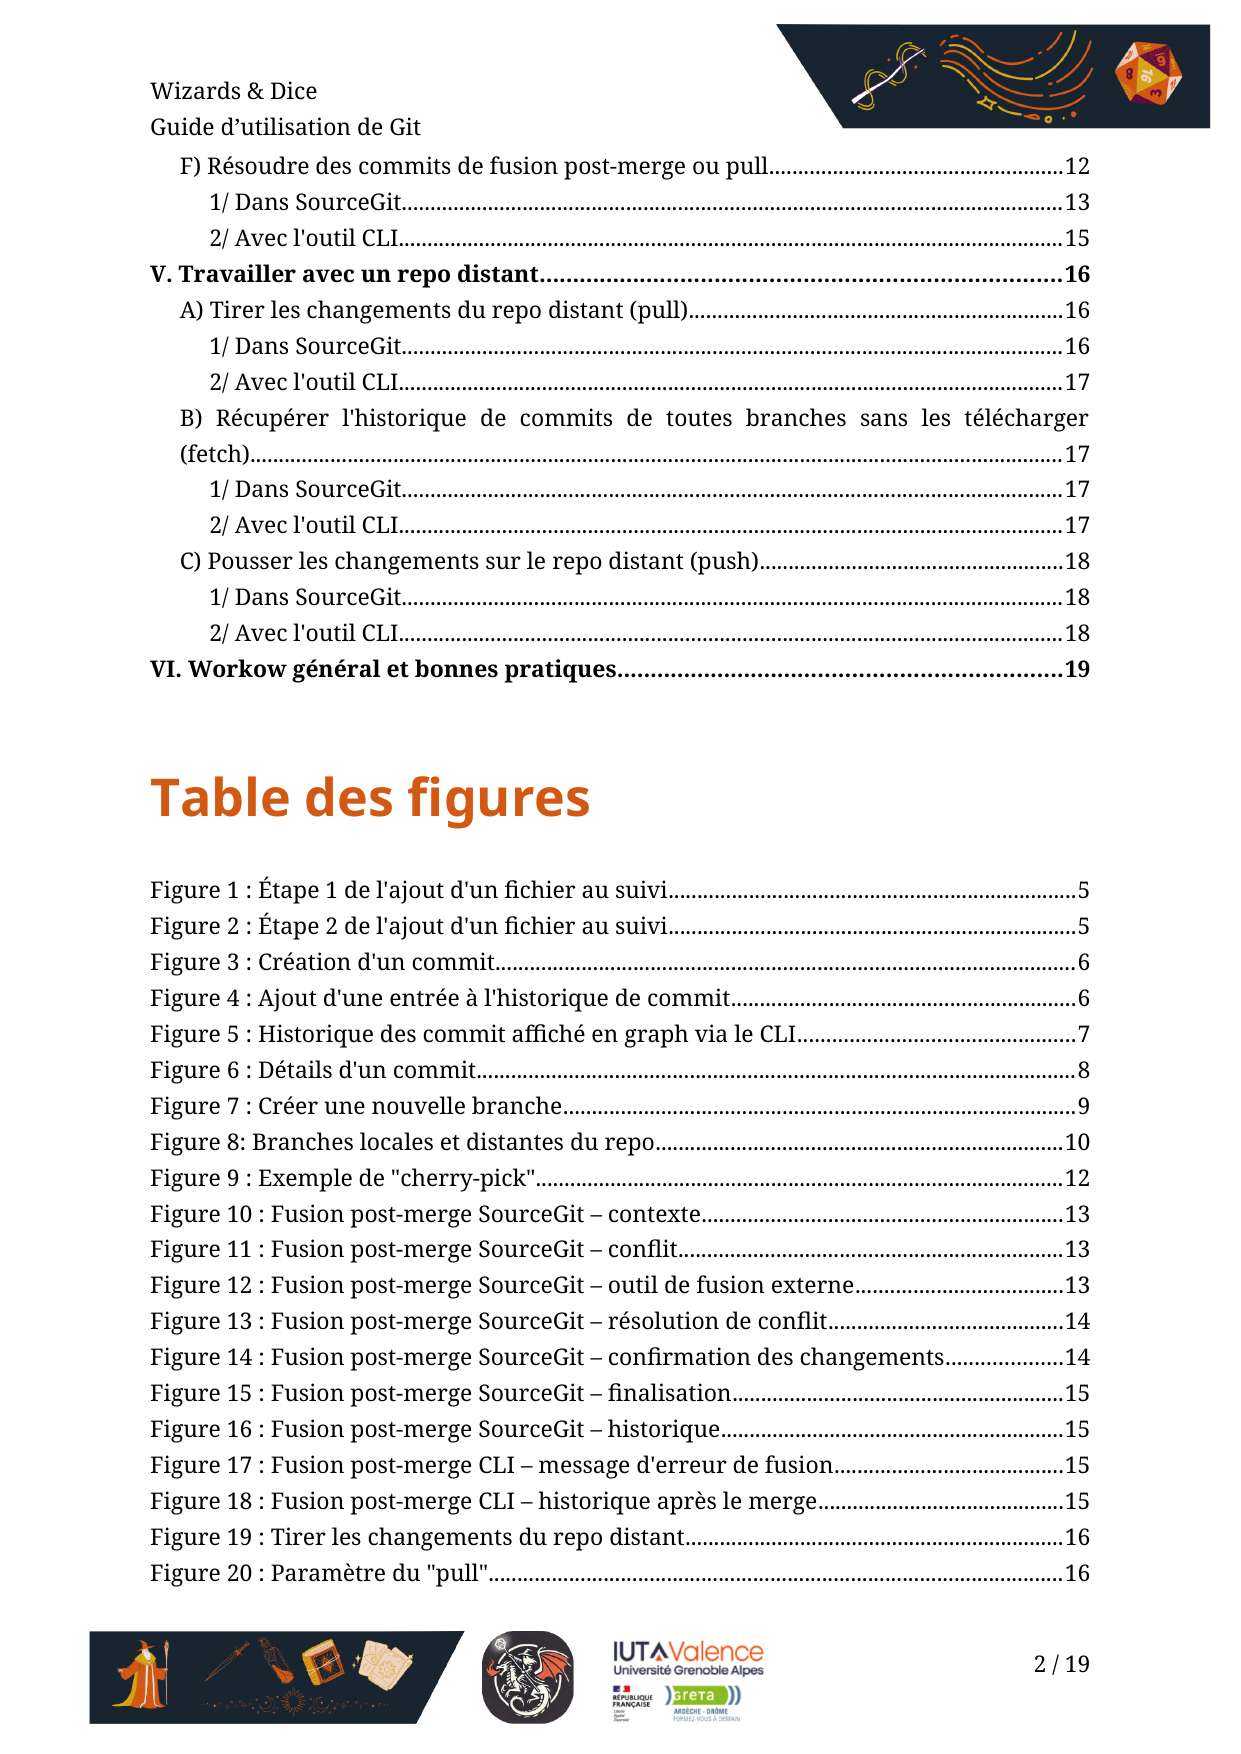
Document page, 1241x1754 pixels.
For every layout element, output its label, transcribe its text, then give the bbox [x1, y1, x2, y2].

text 1/ Dans SourceGit 18 [209, 581, 1090, 612]
text 1/ Dans SourceGit 17 [209, 473, 1090, 505]
text 2/ Avec l'outil CLI 15 [209, 222, 1090, 253]
text Figure 18 : Fusion post-merge CLI – historique après le merge 15 [150, 1485, 1090, 1516]
text Figure 7 : Créer une nouvelle branche 9 [150, 1090, 1090, 1121]
text Figure 15 : Fusion post-merge SourceGit – finalisation 15 [150, 1377, 1090, 1408]
text 2/ Avec l'outil CLI 17 [209, 366, 1090, 397]
text Figure 19 : Tirer les changements du repo distant 16 [150, 1521, 1090, 1552]
text Figure 17 : Fusion post-merge CLI – message d'erreur de fusion 15 [150, 1449, 1090, 1480]
text 2/ Avec l'outil CLI 18 [209, 617, 1090, 648]
text Figure 4 : Ajout d'une entrée à l'historique de commit 6 [150, 982, 1090, 1013]
picture [81, 1620, 788, 1733]
text Figure 20 : Paramètre du "pull" 16 [150, 1557, 1090, 1588]
text 2/ Avec l'outil CLI 17 [209, 509, 1090, 541]
text Figure 13 : Fusion post-merge SourceGit – résolution de conflit 14 [150, 1305, 1090, 1337]
text VI. Workow général et bonnes pratiques 19 [150, 653, 1090, 684]
text Figure 3 : Création d'un commit 6 [150, 946, 1090, 977]
text 1/ Dans SourceGit 16 [209, 330, 1090, 361]
text V. Travailler avec un repo distant 16 [150, 258, 1090, 289]
text Figure 10 : Fusion post-merge SourceGit – contexte 13 [150, 1197, 1090, 1229]
text Figure 14 : Fusion post-merge SourceGit – confirmation des changements 14 [150, 1341, 1090, 1372]
text Figure 5 : Historique des commit affiché en graph via le CLI 7 [150, 1018, 1090, 1049]
text 1/ Dans SourceGit 13 [209, 186, 1090, 217]
text F) Résoudre des commits de fusion post-merge ou pull 12 [179, 150, 1090, 181]
text Figure 11 : Fusion post-merge SourceGit – conflit 13 [150, 1233, 1090, 1265]
text B) Récupérer l'historique de commits de toutes branches sans les télécharger (fetch) 17 [179, 402, 1090, 469]
text Figure 8: Branches locales et distantes du repo 10 [150, 1126, 1090, 1157]
text C) Pousser les changements sur le repo distant (push) 18 [179, 545, 1090, 577]
text Figure 2 : Étape 2 de l'ajout d'un fichier au suivi 5 [150, 910, 1090, 941]
text Figure 12 : Fusion post-merge SourceGit – outil de fusion externe 13 [150, 1269, 1090, 1301]
picture [771, 21, 1218, 131]
text Figure 16 : Fusion post-merge SourceGit – historique 15 [150, 1413, 1090, 1444]
subtitle Table des figures [150, 761, 1090, 832]
text Figure 6 : Détails d'un commit 8 [150, 1054, 1090, 1085]
text A) Tirer les changements du repo distant (pull) 16 [179, 294, 1090, 325]
text Figure 1 : Étape 1 de l'ajout d'un fichier au suivi 5 [150, 874, 1090, 905]
text Figure 9 : Exemple de "cherry-pick" 12 [150, 1162, 1090, 1193]
